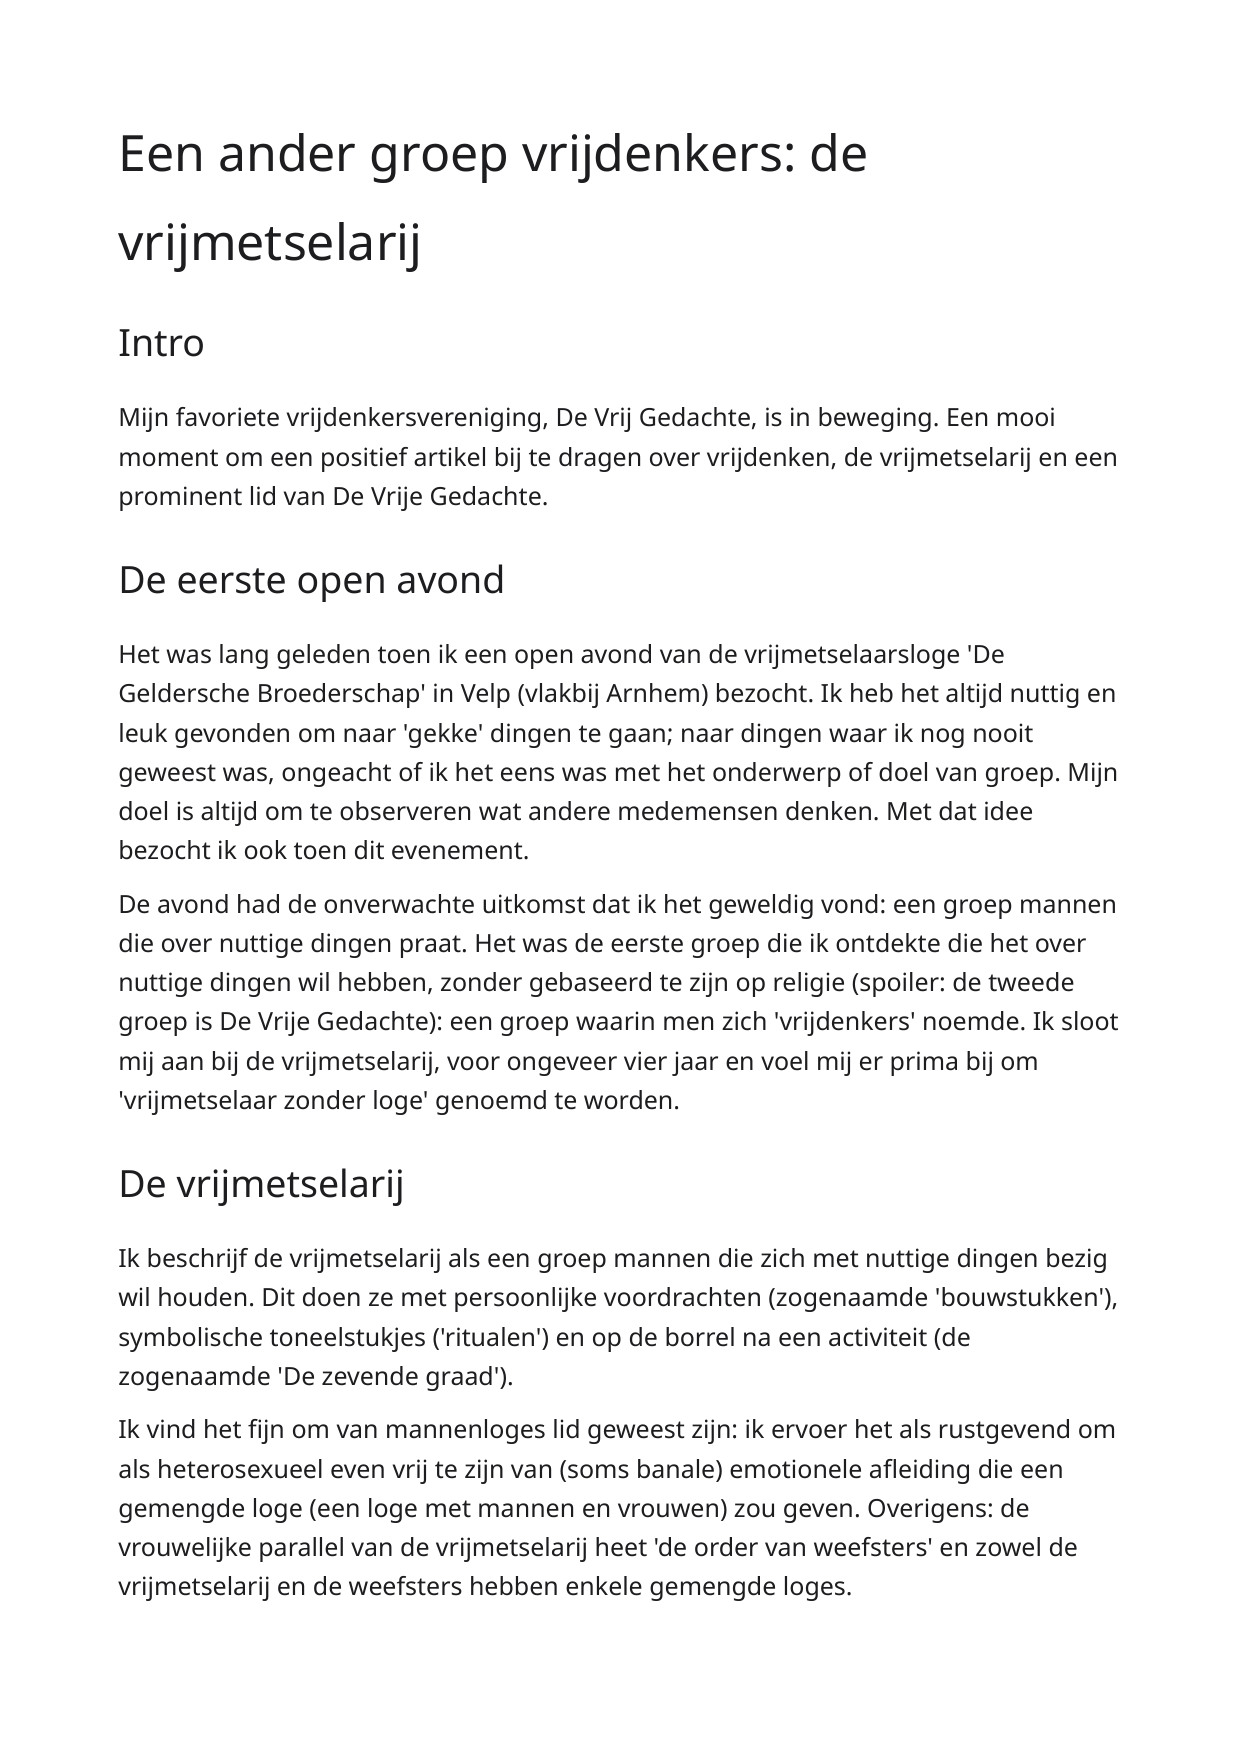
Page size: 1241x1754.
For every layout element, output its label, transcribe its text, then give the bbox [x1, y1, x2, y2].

text Mijn favoriete vrijdenkersvereniging, De Vrij Gedachte, is in beweging. Een mooi moment om een positief artikel bij te dragen over vrijdenken, de vrijmetselarij en een prominent lid van De Vrije Gedachte. [118, 400, 1122, 512]
text Ik beschrijf de vrijmetselarij als een groep mannen die zich met nuttige dingen bezig wil houden. Dit doen ze met persoonlijke voordrachten (zogenaamde 'bouwstukken'), symbolische toneelstukjes ('ritualen') en op de borrel na een activiteit (de zogenaamde 'De zevende graad'). [118, 1241, 1122, 1392]
subtitle De eerste open avond [118, 553, 1122, 604]
subtitle Een ander groep vrijdenkers: de vrijmetselarij [118, 118, 1122, 275]
text Het was lang geleden toen ik een open avond van de vrijmetselaarsloge 'De Geldersche Broederschap' in Velp (vlakbij Arnhem) bezocht. Ik heb het altijd nuttig en leuk gevonden om naar 'gekke' dingen te gaan; naar dingen waar ik nog nooit geweest was, ongeacht of ik het eens was met het onderwerp of doel van groep. Mijn doel is altijd om te observeren wat andere medemensen denken. Met dat idee bezocht ik ook toen dit evenement. [118, 637, 1122, 867]
text Ik vind het fijn om van mannenloges lid geweest zijn: ik ervoer het als rustgevend om als heterosexueel even vrij te zijn van (soms banale) emotionele afleiding die een gemengde loge (een loge met mannen en vrouwen) zou geven. Overigens: de vrouwelijke parallel van de vrijmetselarij heet 'de order van weefsters' en zowel de vrijmetselarij en de weefsters hebben enkele gemengde loges. [118, 1412, 1122, 1603]
subtitle De vrijmetselarij [118, 1157, 1122, 1208]
subtitle Intro [118, 316, 1122, 367]
text De avond had de onverwachte uitkomst dat ik het geweldig vond: een groep mannen die over nuttige dingen praat. Het was de eerste groep die ik ontdekte die het over nuttige dingen wil hebben, zonder gebaseerd te zijn op religie (spoiler: de tweede groep is De Vrije Gedachte): een groep waarin men zich 'vrijdenkers' noemde. Ik sloot mij aan bij de vrijmetselarij, voor ongeveer vier jaar en voel mij er prima bij om 'vrijmetselaar zonder loge' genoemd te worden. [118, 886, 1122, 1116]
